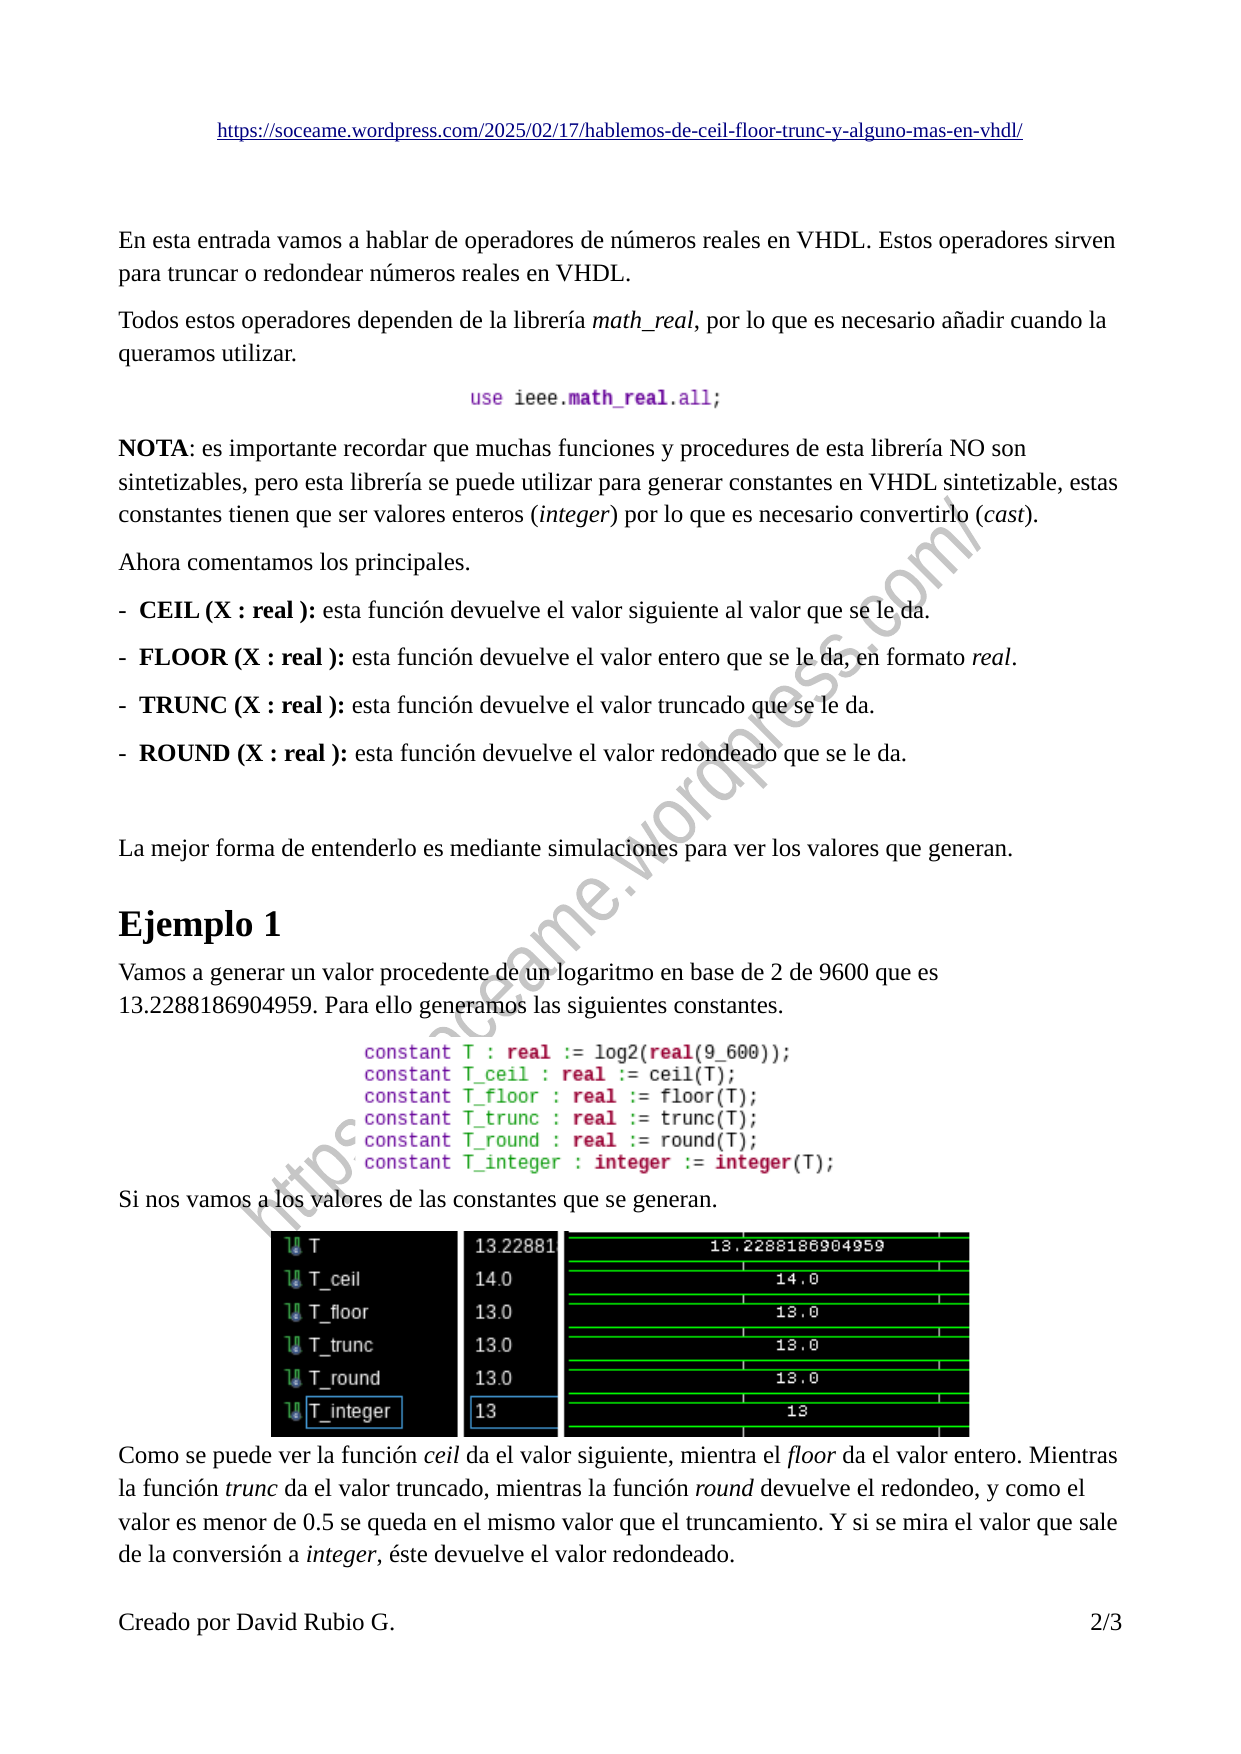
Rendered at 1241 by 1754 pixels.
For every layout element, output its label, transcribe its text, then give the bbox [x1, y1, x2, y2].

text - FLOOR (X : real ): esta función devuelve el valor entero que se le da, en formato real. [826, 642, 1122, 671]
text En esta entrada vamos a hablar de operadores de números reales en VHDL. Estos operadores sirven para truncar o redondear números reales en VHDL. [118, 225, 1122, 286]
text Todos estos operadores dependen de la librería math_real, por lo que es necesario añadir cuando la queramos utilizar. [118, 305, 1122, 367]
text - TRUNC (X : real ): esta función devuelve el valor truncado que se le da. [118, 690, 778, 719]
text - ROUND (X : real ): esta función devuelve el valor redondeado que se le da. [758, 738, 1122, 766]
text [920, 547, 1122, 576]
text - CEIL (X : real ): esta función devuelve el valor siguiente al valor que se le da. [118, 595, 871, 623]
picture [271, 1231, 970, 1437]
text NOTA: es importante recordar que muchas funciones y procedures de esta librería NO son sintetizables, pero esta librería se puede utilizar para generar constantes en VHDL sintetizable, estas constantes tienen que ser valores enteros (integer) por lo que es necesario convertirlo (cast). [118, 433, 1122, 528]
text La mejor forma de entenderlo es mediante simulaciones para ver los valores que generan. [654, 833, 1122, 862]
text La mejor forma de entenderlo es mediante simulaciones para ver los valores que generan. [118, 833, 652, 862]
subtitle Ejemplo 1 [118, 901, 1122, 944]
text - FLOOR (X : real ): esta función devuelve el valor entero que se le da, en formato real. [118, 642, 856, 671]
text Como se puede ver la función ceil da el valor siguiente, mientra el floor da el valor entero. Mientras la función trunc da el valor truncado, mientras la función round devuelve el redondeo, y como el valor es menor de 0.5 se queda en el mismo valor que el truncamiento. Y si se mira el valor que sale de la conversión a integer, éste devuelve el valor redondeado. [118, 1232, 1122, 1568]
text - CEIL (X : real ): esta función devuelve el valor siguiente al valor que se le da. [867, 595, 1122, 623]
text - TRUNC (X : real ): esta función devuelve el valor truncado que se le da. [785, 690, 1122, 719]
text Si nos vamos a los valores de las constantes que se generan. [118, 1037, 1122, 1213]
text - ROUND (X : real ): esta función devuelve el valor redondeado que se le da. [118, 738, 728, 766]
text Vamos a generar un valor procedente de un logaritmo en base de 2 de 9600 que es 13.2288186904959. Para ello generamos las siguientes constantes. [118, 957, 1122, 1019]
picture [461, 386, 779, 410]
picture [355, 1037, 885, 1180]
text Ahora comentamos los principales. [118, 547, 924, 576]
